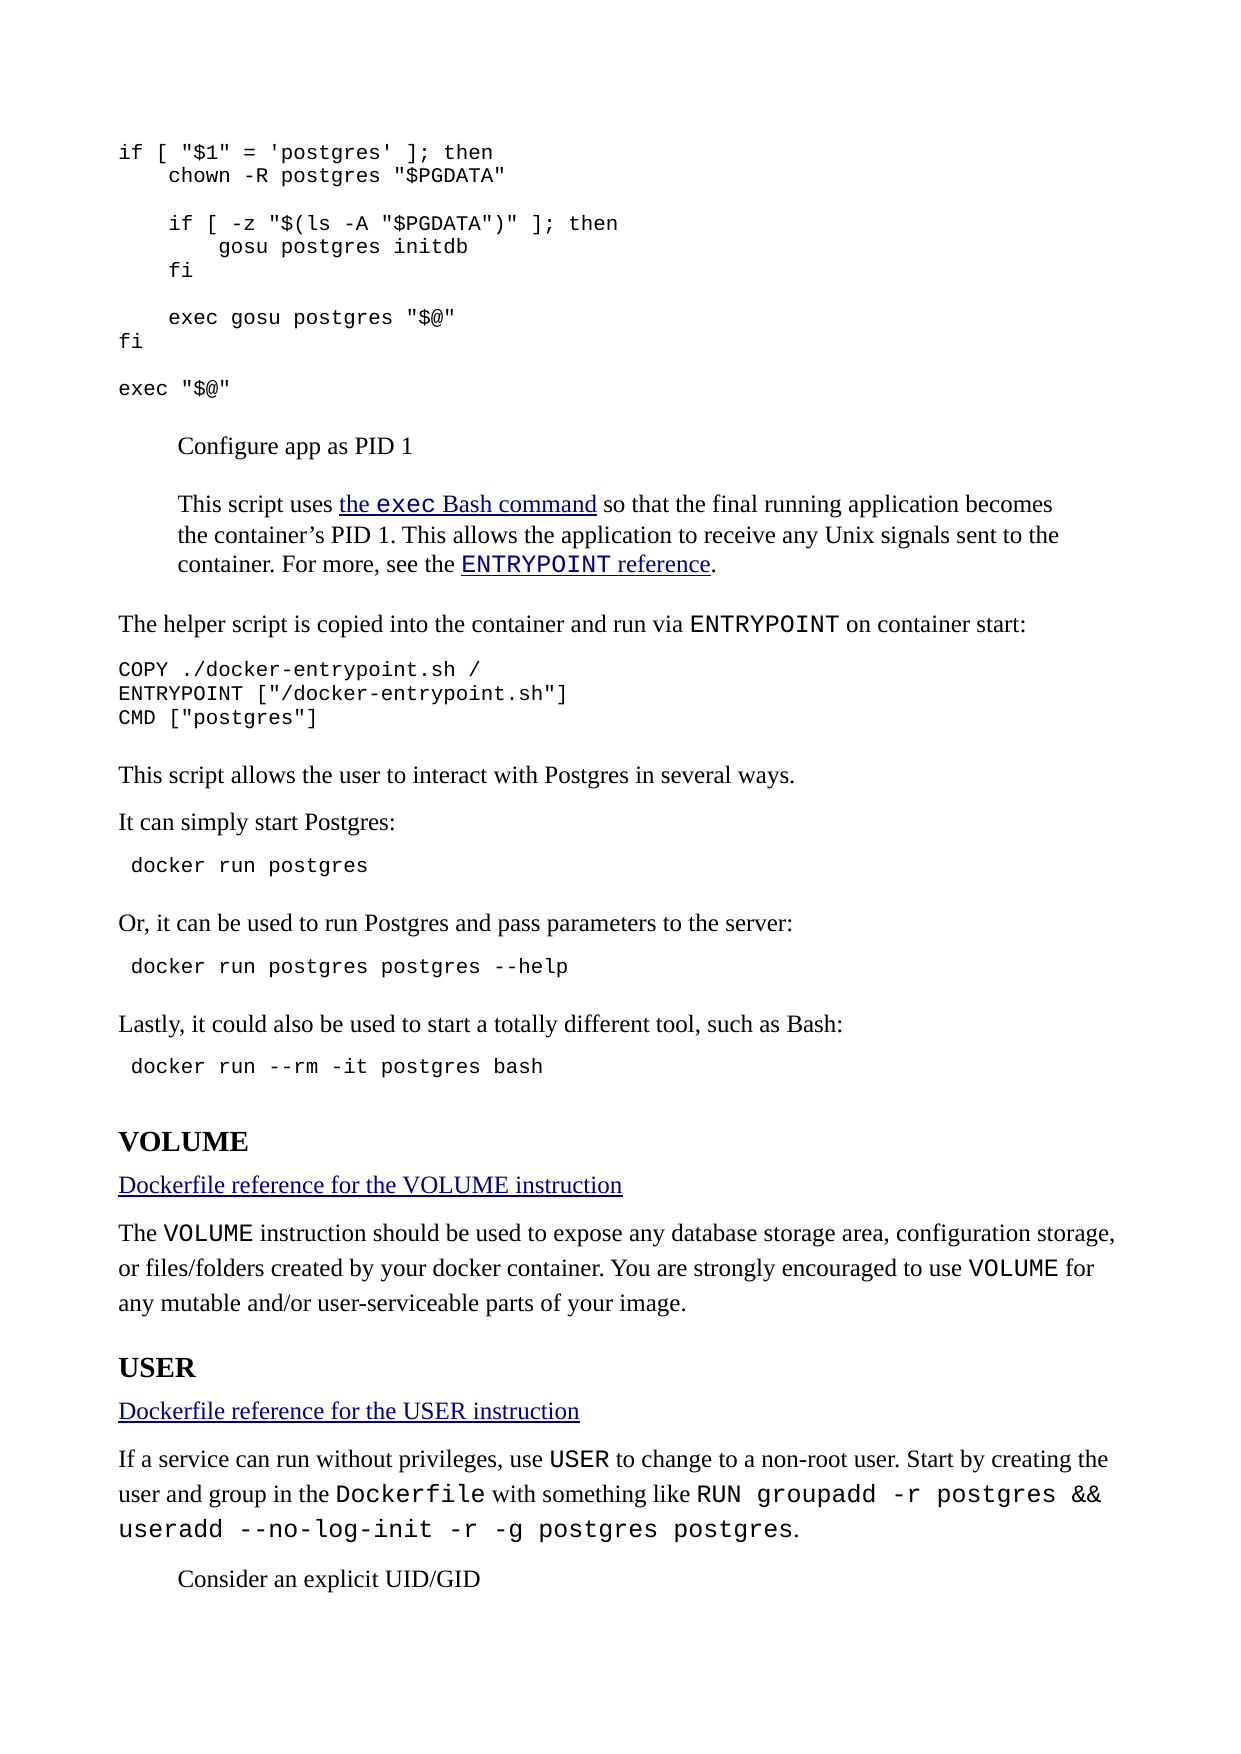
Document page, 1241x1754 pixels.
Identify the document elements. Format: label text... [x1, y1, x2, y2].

text exec gosu postgres "$@" [118, 307, 1122, 331]
text This script uses the exec Bash command so that the final running application becomes the container’s PID 1. This allows the application to receive any Unix signals sent to the container. For more, see the ENTRYPOINT reference. [177, 489, 1063, 580]
text chown -R postgres "$PGDATA" [118, 165, 1122, 189]
text The VOLUME instruction should be used to expose any database storage area, configuration storage, or files/folders created by your docker container. You are strongly encouraged to use VOLUME for any mutable and/or user-serviceable parts of your image. [118, 1218, 1122, 1317]
text If a service can run without privileges, use USER to change to a non-root user. Start by creating the user and group in the Dockerfile with something like RUN groupadd -r postgres && useradd --no-log-init -r -g postgres postgres. [118, 1444, 1122, 1545]
text Configure app as PID 1 [177, 431, 1063, 460]
text Consider an explicit UID/GID [177, 1564, 1063, 1593]
text CMD ["postgres"] [118, 707, 1122, 730]
text Lastly, it could also be used to start a totally different tool, such as Bash: [118, 1009, 1122, 1038]
text It can simply start Postgres: [118, 807, 1122, 836]
text exec "$@" [118, 378, 1122, 402]
subtitle VOLUME [118, 1124, 1122, 1158]
text docker run postgres postgres --help [118, 956, 1122, 979]
text if [ "$1" = 'postgres' ]; then [118, 142, 1122, 165]
text if [ -z "$(ls -A "$PGDATA")" ]; then [118, 213, 1122, 236]
text This script allows the user to interact with Postgres in several ways. [118, 760, 1122, 789]
text Dockerfile reference for the USER instruction [118, 1396, 1122, 1425]
text gosu postgres initdb [118, 236, 1122, 260]
text Or, it can be used to run Postgres and pass parameters to the server: [118, 908, 1122, 937]
text docker run postgres [118, 855, 1122, 879]
text fi [118, 331, 1122, 354]
text COPY ./docker-entrypoint.sh / [118, 659, 1122, 683]
text The helper script is copied into the container and run via ENTRYPOINT on container start: [118, 609, 1122, 640]
text ENTRYPOINT ["/docker-entrypoint.sh"] [118, 683, 1122, 707]
text docker run --rm -it postgres bash [118, 1057, 1122, 1080]
text fi [118, 260, 1122, 284]
text Dockerfile reference for the VOLUME instruction [118, 1170, 1122, 1199]
subtitle USER [118, 1350, 1122, 1384]
